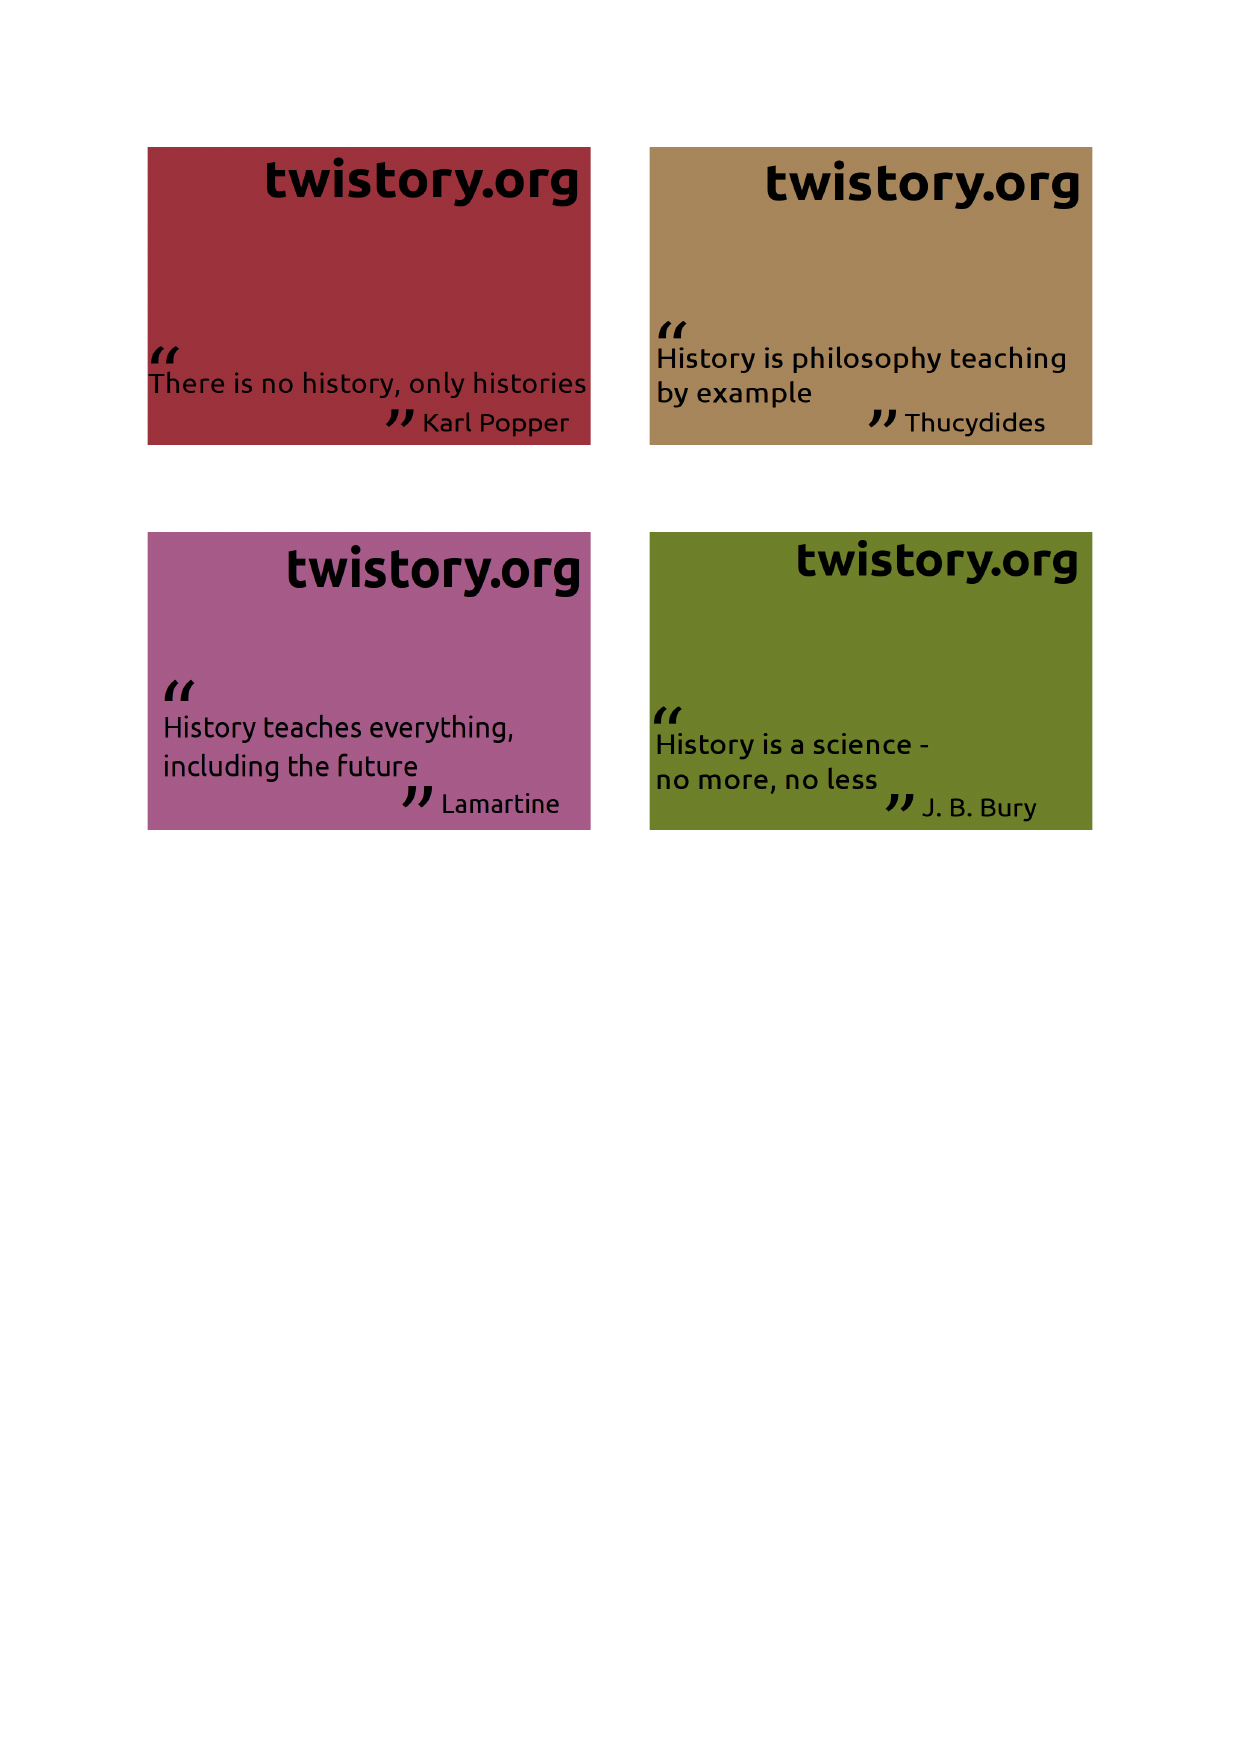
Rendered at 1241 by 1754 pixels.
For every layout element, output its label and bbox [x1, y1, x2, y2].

picture [147, 147, 591, 445]
table_cell [118, 533, 620, 888]
table_cell [118, 503, 620, 532]
table_cell [118, 118, 620, 503]
picture [649, 532, 1093, 830]
table_cell [620, 118, 1122, 503]
table_cell [620, 503, 1122, 532]
table_cell [620, 533, 1122, 888]
picture [147, 532, 591, 830]
picture [649, 147, 1093, 445]
